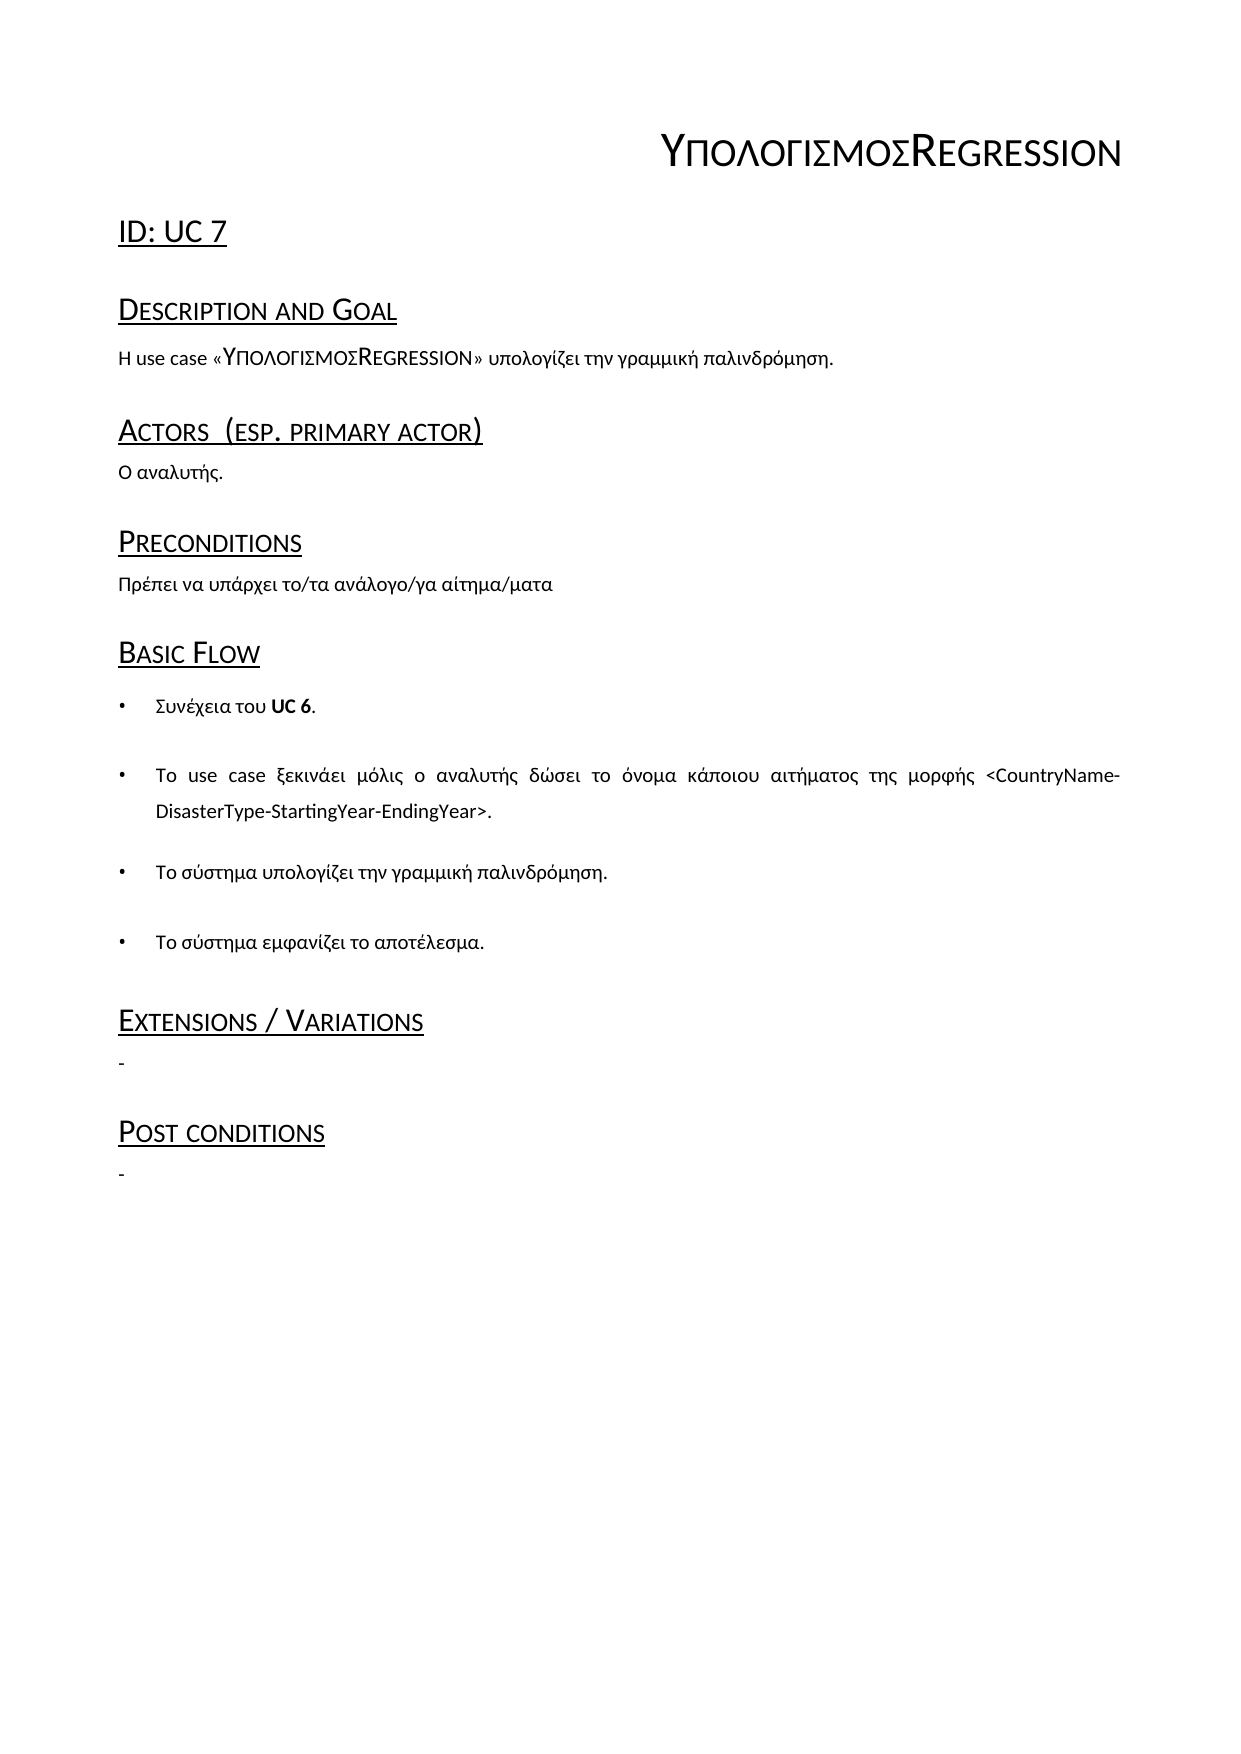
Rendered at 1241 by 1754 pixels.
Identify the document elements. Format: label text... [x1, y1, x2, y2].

text Preconditions [118, 520, 1122, 561]
list Το use case ξεκινάει μόλις ο αναλυτής δώσει το όνομα κάποιου αιτήματος της μορφής <CountryName-DisasterType-StartingYear-EndingYear>. [118, 752, 1122, 824]
list Το σύστημα εμφανίζει το αποτέλεσμα. [118, 918, 1122, 961]
text - [118, 1161, 1122, 1186]
text - [118, 1050, 1122, 1075]
text Ο αναλυτής. [118, 459, 1122, 485]
text Extensions / Variations [118, 999, 1122, 1039]
list Συνέχεια του UC 6. [118, 682, 1122, 725]
text ΥπολογισμοσRegression [118, 118, 1122, 179]
text Description and Goal [118, 288, 1122, 329]
text Basic Flow [118, 631, 1122, 672]
text Πρέπει να υπάρχει το/τα ανάλογο/γα αίτημα/ματα [118, 571, 1122, 596]
text ID: UC 7 [118, 210, 1122, 251]
text Actors (esp. primary actor) [118, 408, 1122, 449]
text Post conditions [118, 1110, 1122, 1151]
list Το σύστημα υπολογίζει την γραμμική παλινδρόμηση. [118, 848, 1122, 891]
text Η use case «ΥπολογισμοσRegression» υπολογίζει την γραμμική παλινδρόμηση. [118, 339, 1122, 372]
